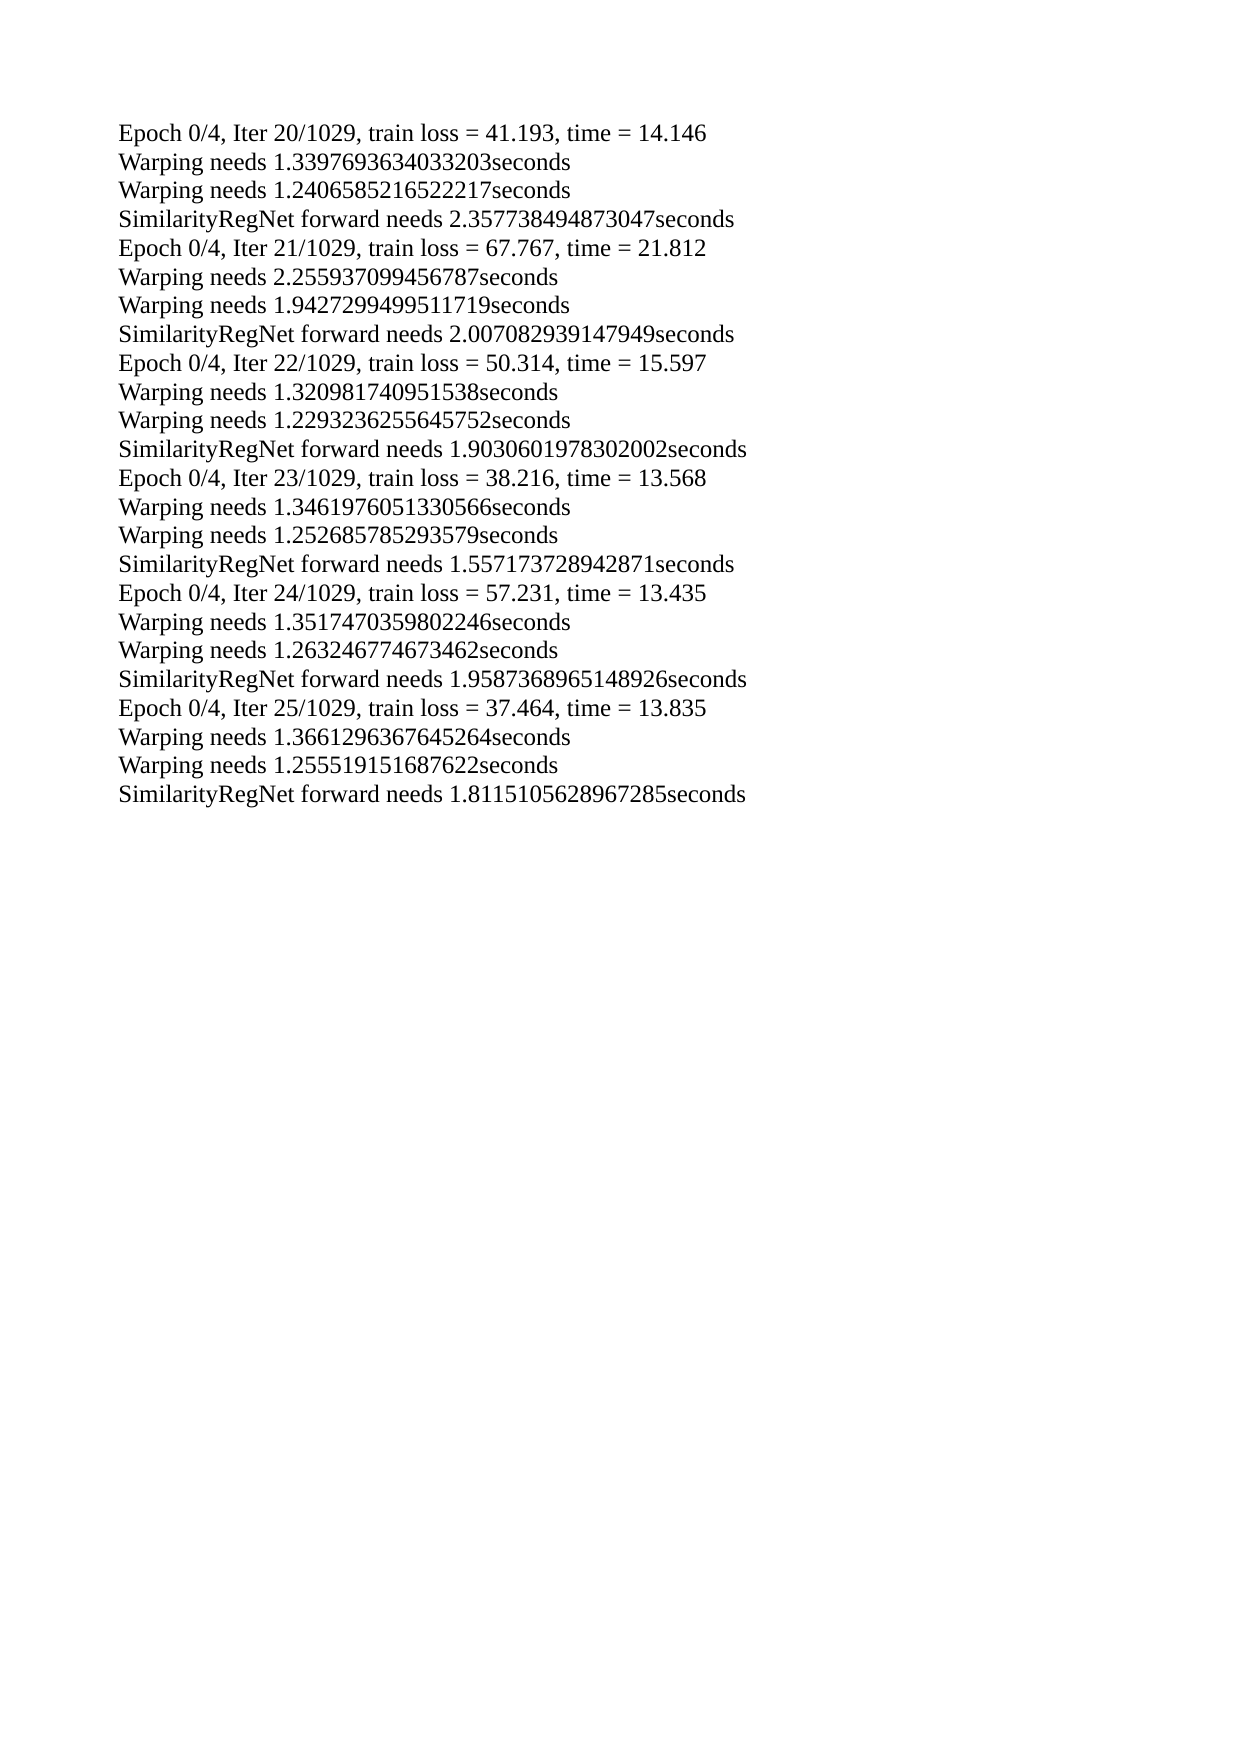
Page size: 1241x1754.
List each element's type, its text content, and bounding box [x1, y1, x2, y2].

text Epoch 0/4, Iter 20/1029, train loss = 41.193, time = 14.146 [118, 118, 1122, 147]
text Epoch 0/4, Iter 24/1029, train loss = 57.231, time = 13.435 [118, 578, 1122, 607]
text SimilarityRegNet forward needs 1.8115105628967285seconds [118, 779, 1122, 808]
text Warping needs 1.263246774673462seconds [118, 636, 1122, 664]
text Warping needs 1.3517470359802246seconds [118, 607, 1122, 636]
text Warping needs 1.252685785293579seconds [118, 521, 1122, 549]
text SimilarityRegNet forward needs 1.557173728942871seconds [118, 549, 1122, 578]
text Warping needs 1.9427299499511719seconds [118, 291, 1122, 319]
text Warping needs 1.3397693634033203seconds [118, 147, 1122, 176]
text SimilarityRegNet forward needs 2.007082939147949seconds [118, 319, 1122, 348]
text SimilarityRegNet forward needs 1.9030601978302002seconds [118, 434, 1122, 463]
text Warping needs 1.255519151687622seconds [118, 751, 1122, 779]
text SimilarityRegNet forward needs 2.357738494873047seconds [118, 204, 1122, 233]
text Epoch 0/4, Iter 25/1029, train loss = 37.464, time = 13.835 [118, 693, 1122, 722]
text Warping needs 1.320981740951538seconds [118, 377, 1122, 406]
text SimilarityRegNet forward needs 1.9587368965148926seconds [118, 664, 1122, 693]
text Warping needs 1.2293236255645752seconds [118, 406, 1122, 434]
text Epoch 0/4, Iter 22/1029, train loss = 50.314, time = 15.597 [118, 348, 1122, 377]
text Warping needs 1.3461976051330566seconds [118, 492, 1122, 521]
text Warping needs 2.255937099456787seconds [118, 262, 1122, 291]
text Warping needs 1.3661296367645264seconds [118, 722, 1122, 751]
text Epoch 0/4, Iter 21/1029, train loss = 67.767, time = 21.812 [118, 233, 1122, 262]
text Epoch 0/4, Iter 23/1029, train loss = 38.216, time = 13.568 [118, 463, 1122, 492]
text Warping needs 1.2406585216522217seconds [118, 176, 1122, 204]
